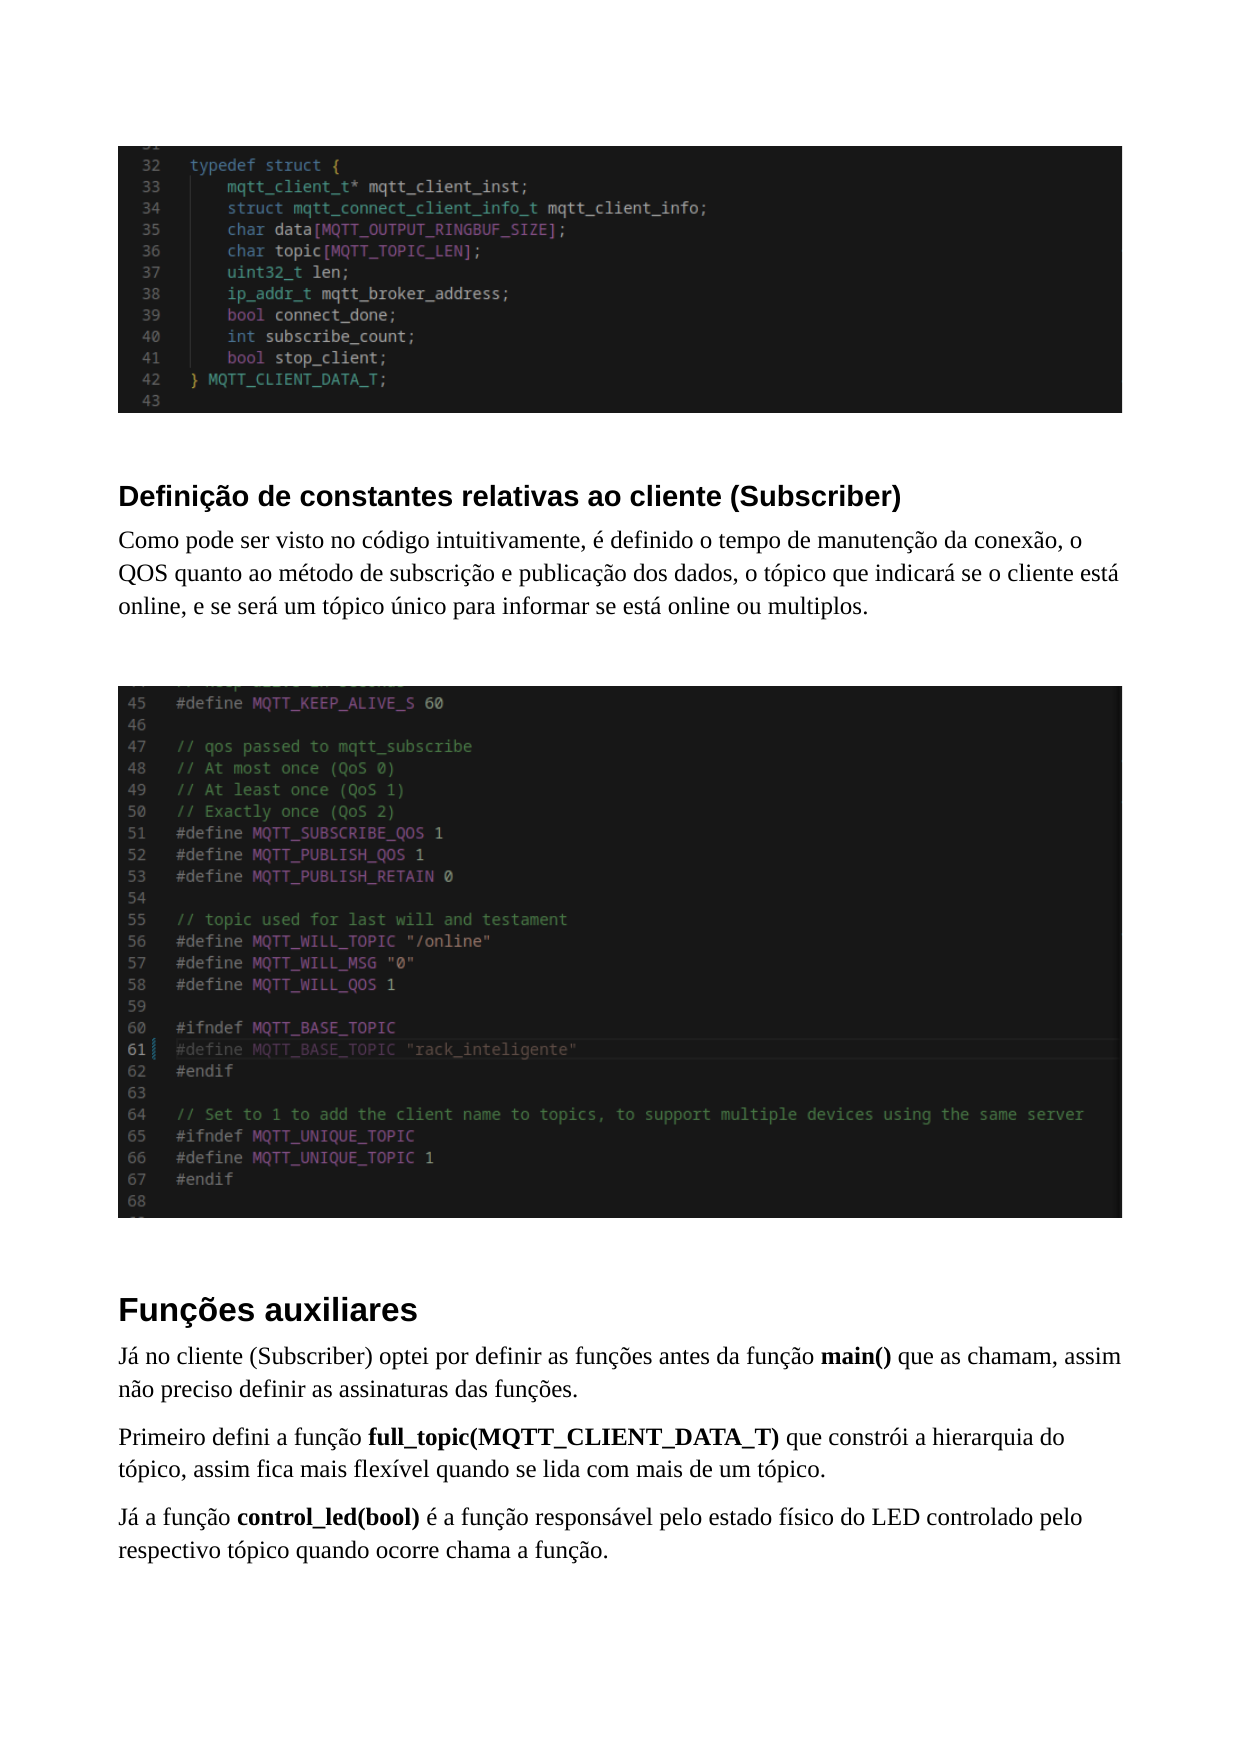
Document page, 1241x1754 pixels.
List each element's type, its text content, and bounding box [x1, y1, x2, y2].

text Já a função control_led(bool) é a função responsável pelo estado físico do LED controlado pelo respectivo tópico quando ocorre chama a função. [118, 1502, 1122, 1564]
text Primeiro defini a função full_topic(MQTT_CLIENT_DATA_T) que constrói a hierarquia do tópico, assim fica mais flexível quando se lida com mais de um tópico. [118, 1422, 1122, 1483]
subtitle Definição de constantes relativas ao cliente (Subscriber) [118, 479, 1122, 513]
picture [118, 686, 1123, 1218]
text Como pode ser visto no código intuitivamente, é definido o tempo de manutenção da conexão, o QOS quanto ao método de subscrição e publicação dos dados, o tópico que indicará se o cliente está online, e se será um tópico único para informar se está online ou multiplos. [118, 525, 1122, 620]
text Já no cliente (Subscriber) optei por definir as funções antes da função main() que as chamam, assim não preciso definir as assinaturas das funções. [118, 1341, 1122, 1403]
picture [118, 146, 1123, 413]
subtitle Funções auxiliares [118, 1290, 1122, 1328]
